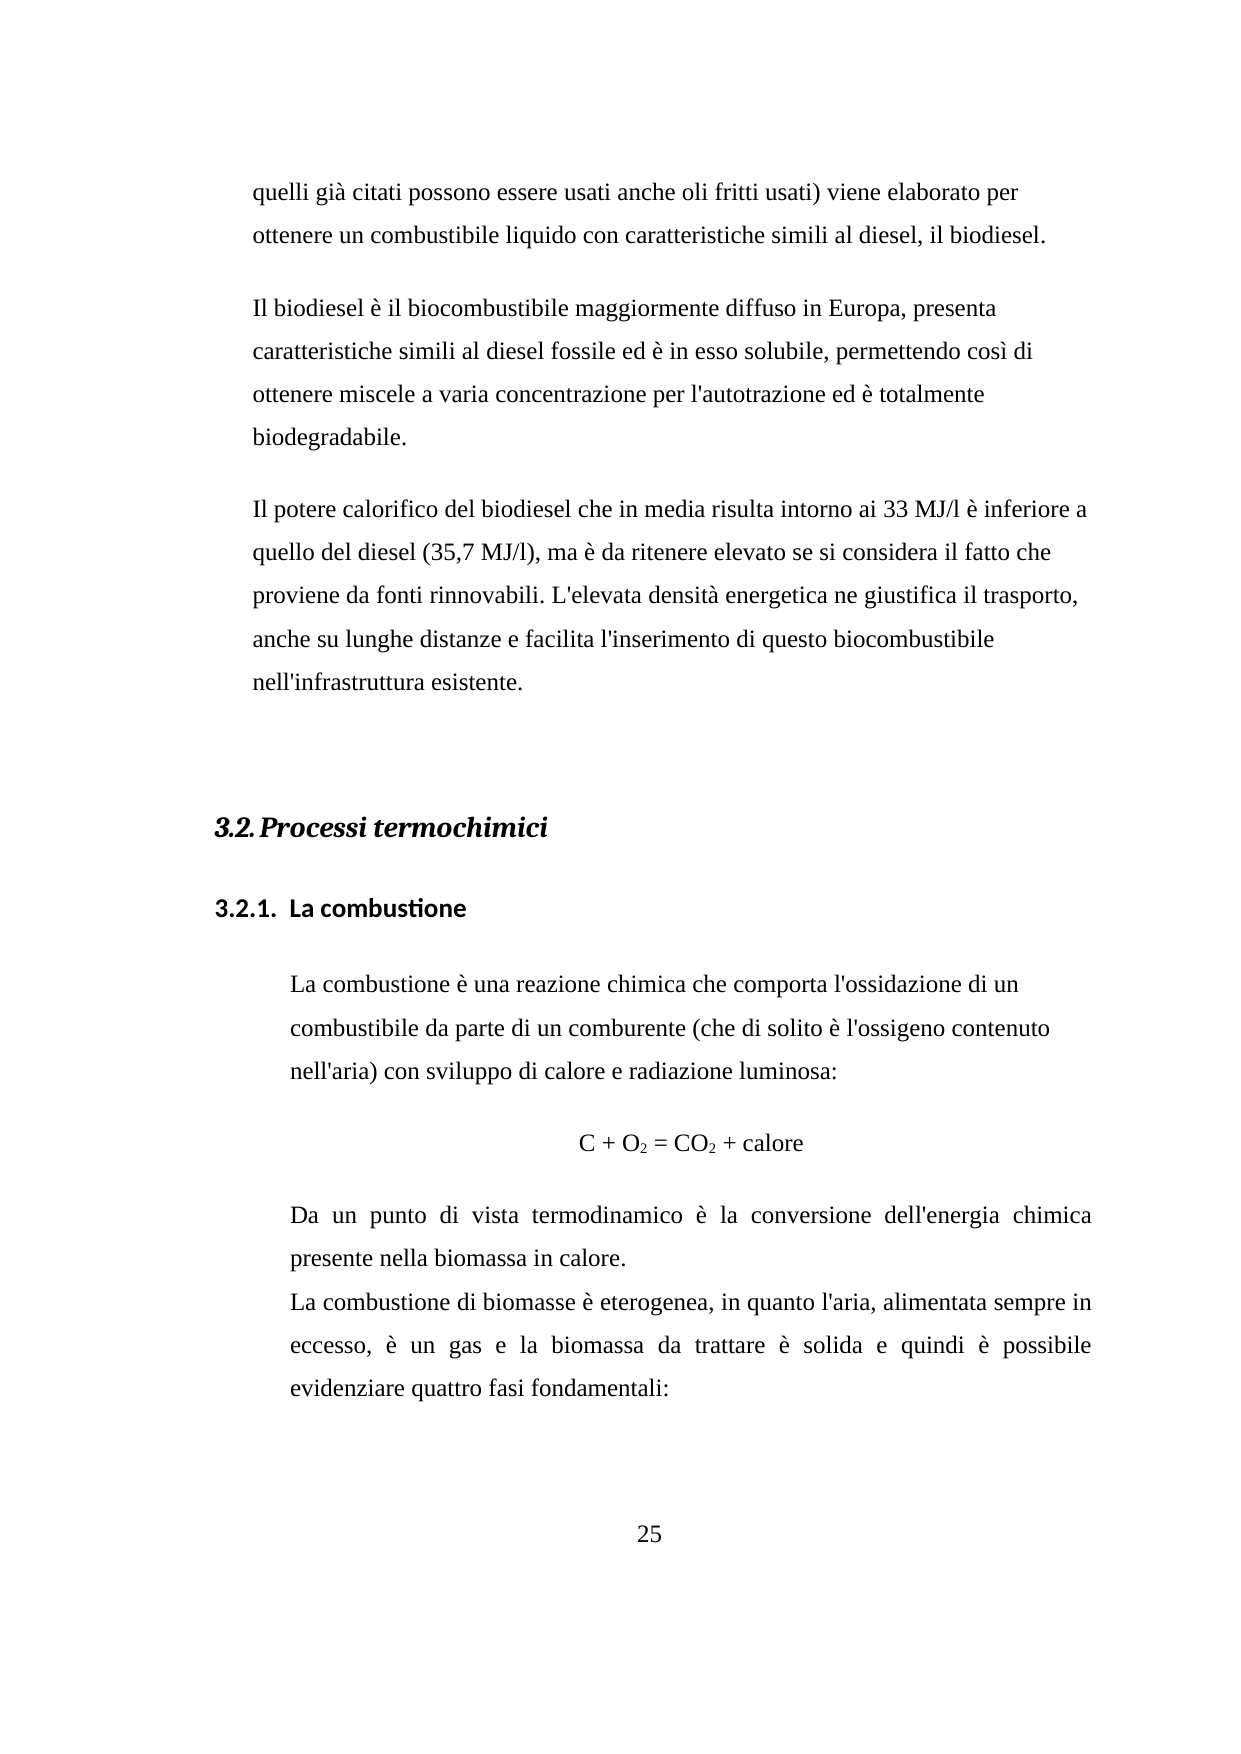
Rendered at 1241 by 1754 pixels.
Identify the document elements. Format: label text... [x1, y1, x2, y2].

list C + O2 = CO2 + calore [252, 1128, 1093, 1157]
list La combustione di biomasse è eterogenea, in quanto l'aria, alimentata sempre in eccesso, è un gas e la biomassa da trattare è solida e quindi è possibile evidenziare quattro fasi fondamentali: [252, 1287, 1093, 1402]
list quelli già citati possono essere usati anche oli fritti usati) viene elaborato per ottenere un combustibile liquido con caratteristiche simili al diesel, il biodiesel. [215, 177, 1093, 249]
list Il biodiesel è il biocombustibile maggiormente diffuso in Europa, presenta caratteristiche simili al diesel fossile ed è in esso solubile, permettendo così di ottenere miscele a varia concentrazione per l'autotrazione ed è totalmente biodegradabile. [215, 293, 1093, 451]
subtitle La combustione [214, 891, 1093, 924]
list Da un punto di vista termodinamico è la conversione dell'energia chimica presente nella biomassa in calore. [252, 1200, 1093, 1272]
subtitle Processi termochimici [214, 811, 1093, 845]
list La combustione è una reazione chimica che comporta l'ossidazione di un combustibile da parte di un comburente (che di solito è l'ossigeno contenuto nell'aria) con sviluppo di calore e radiazione luminosa: [252, 969, 1093, 1084]
list Il potere calorifico del biodiesel che in media risulta intorno ai 33 MJ/l è inferiore a quello del diesel (35,7 MJ/l), ma è da ritenere elevato se si considera il fatto che proviene da fonti rinnovabili. L'elevata densità energetica ne giustifica il trasporto, anche su lunghe distanze e facilita l'inserimento di questo biocombustibile nell'infrastruttura esistente. [215, 494, 1093, 696]
